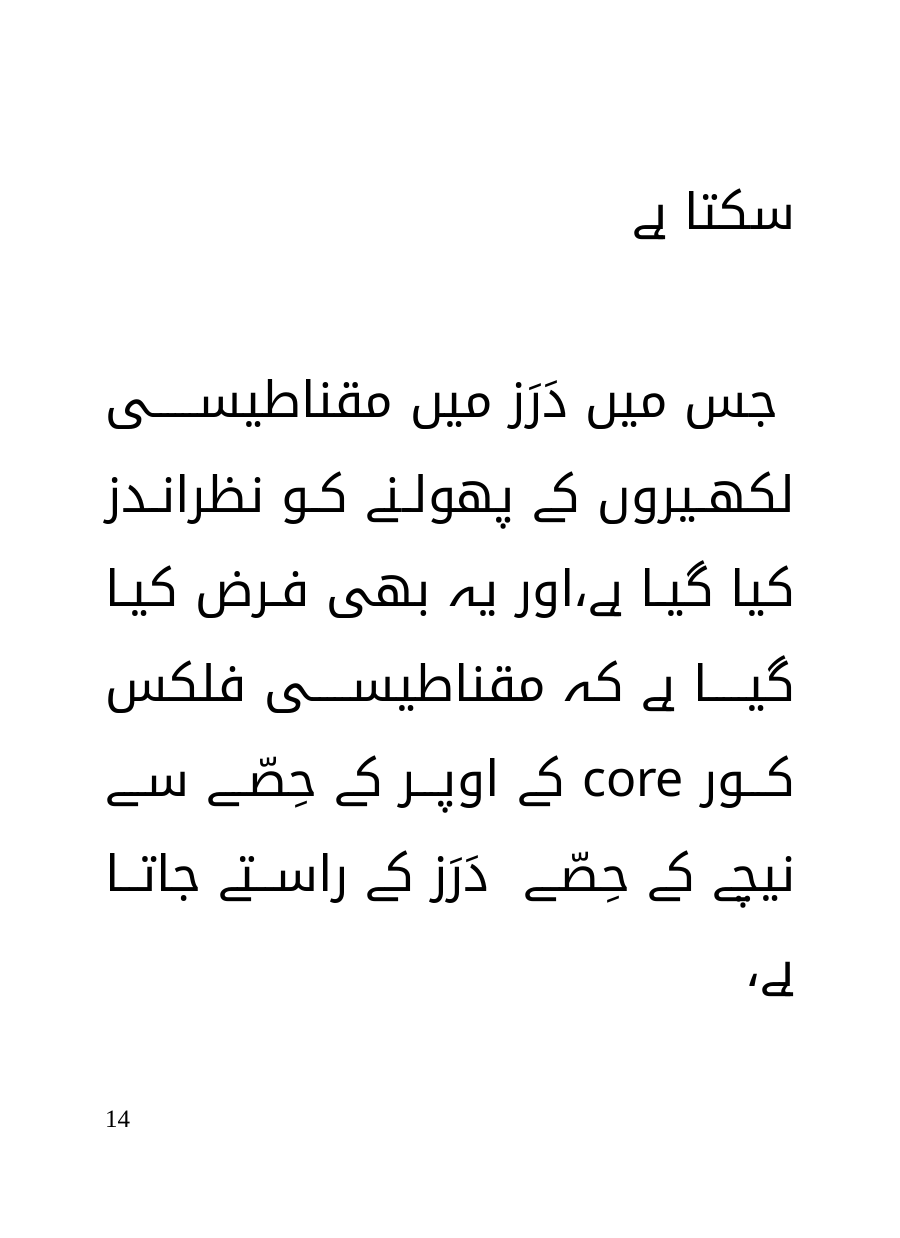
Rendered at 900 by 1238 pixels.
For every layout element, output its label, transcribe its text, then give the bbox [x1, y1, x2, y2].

text عموما Hc کی براہ راست متناسب ہوتی ہی نہیں ،بلکہ کسی ایک Hc کی مقدار کے لیئے مختلف Bc کی مقدار ہو سکتی ہے ( اس کی مزید وضاحت آرٹیکل 3-1 میں کی جاے گی) لہٰذا اگرچہ مساوات (9-1) جزوی طور پر درست ہے مگر اس سے mmf اور فلکس ڈینسٹی کے (10-1) کی طرح کی سادہ مساوات حاصل نہیں ہوتی،پھر بھی بُہت سی جگہوں میں کور core کی پرمیبلَٹی کو استعمال کر کے قابل تسلیم حل نکالے جاتے ہیں اور اس طریقے کو عموما استعمال کیا جاتا ہے، مساوات (8-1) کو استعمال کرتے ہوئے مساوات (10-1) کو ہوں لکھا جا سکتا ہے [105, 165, 795, 260]
text جس میں دَرَز میں مقناطیسی لکھیروں کے پھولنے کو نظراندز کیا گیا ہے،اور یہ بھی فرض کیا گیا ہے کہ مقناطیسی فلکس کور core کے اوپر کے حِصّے سے نیچے کے حِصّے دَرَز کے راستے جاتا ہے، [105, 353, 795, 1017]
